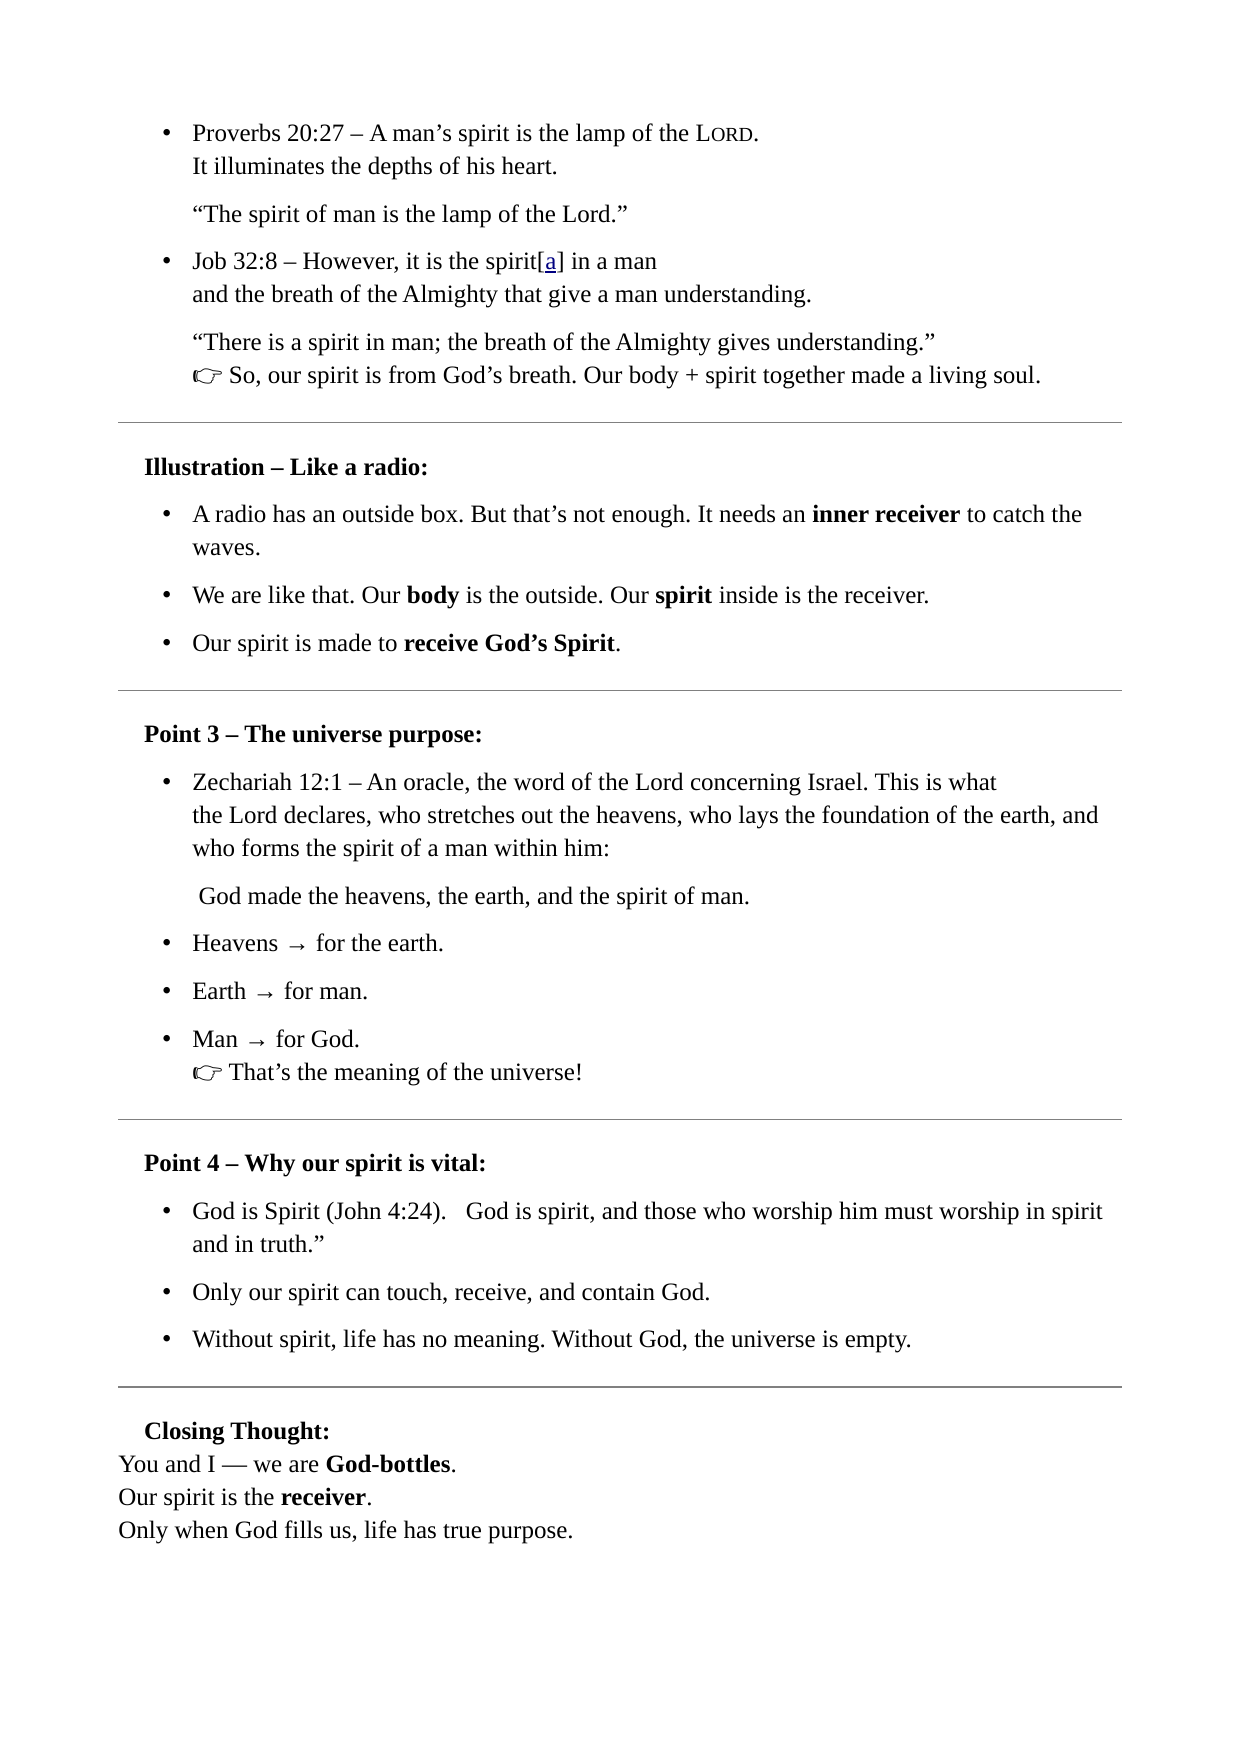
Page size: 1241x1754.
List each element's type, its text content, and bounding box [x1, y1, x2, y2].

text 🙏 Closing Thought: You and I — we are God-bottles. Our spirit is the receiver. Only when God fills us, life has true purpose. [118, 1416, 1122, 1544]
list Only our spirit can touch, receive, and contain God. [162, 1277, 1122, 1306]
list “The spirit of man is the lamp of the Lord.” [162, 199, 1122, 227]
list Zechariah 12:1 – An oracle, the word of the Lord concerning Israel. This is what the Lord declares, who stretches out the heavens, who lays the foundation of the earth, and who forms the spirit of a man within him: [162, 767, 1122, 862]
list Our spirit is made to receive God’s Spirit. [162, 628, 1122, 656]
list Proverbs 20:27 – A man’s spirit is the lamp of the Lord. It illuminates the depths of his heart. [162, 118, 1122, 180]
list Earth → for man. [162, 976, 1122, 1005]
list Without spirit, life has no meaning. Without God, the universe is empty. [162, 1324, 1122, 1353]
text 🌌 Point 3 – The universe purpose: [118, 719, 1122, 748]
list Man → for God. 👉 That’s the meaning of the universe! [162, 1024, 1122, 1085]
list “There is a spirit in man; the breath of the Almighty gives understanding.” 👉 So, our spirit is from God’s breath. Our body + spirit together made a living soul. [162, 327, 1122, 389]
list Job 32:8 – However, it is the spirit[a] in a man and the breath of the Almighty that give a man understanding. [162, 246, 1122, 308]
text 📡 Illustration – Like a radio: [118, 452, 1122, 481]
text 🙌 Point 4 – Why our spirit is vital: [118, 1148, 1122, 1177]
list God made the heavens, the earth, and the spirit of man. [162, 881, 1122, 909]
list A radio has an outside box. But that’s not enough. It needs an inner receiver to catch the waves. [162, 499, 1122, 561]
list God is Spirit (John 4:24). God is spirit, and those who worship him must worship in spirit and in truth.” [162, 1196, 1122, 1258]
list We are like that. Our body is the outside. Our spirit inside is the receiver. [162, 580, 1122, 609]
list Heavens → for the earth. [162, 928, 1122, 957]
